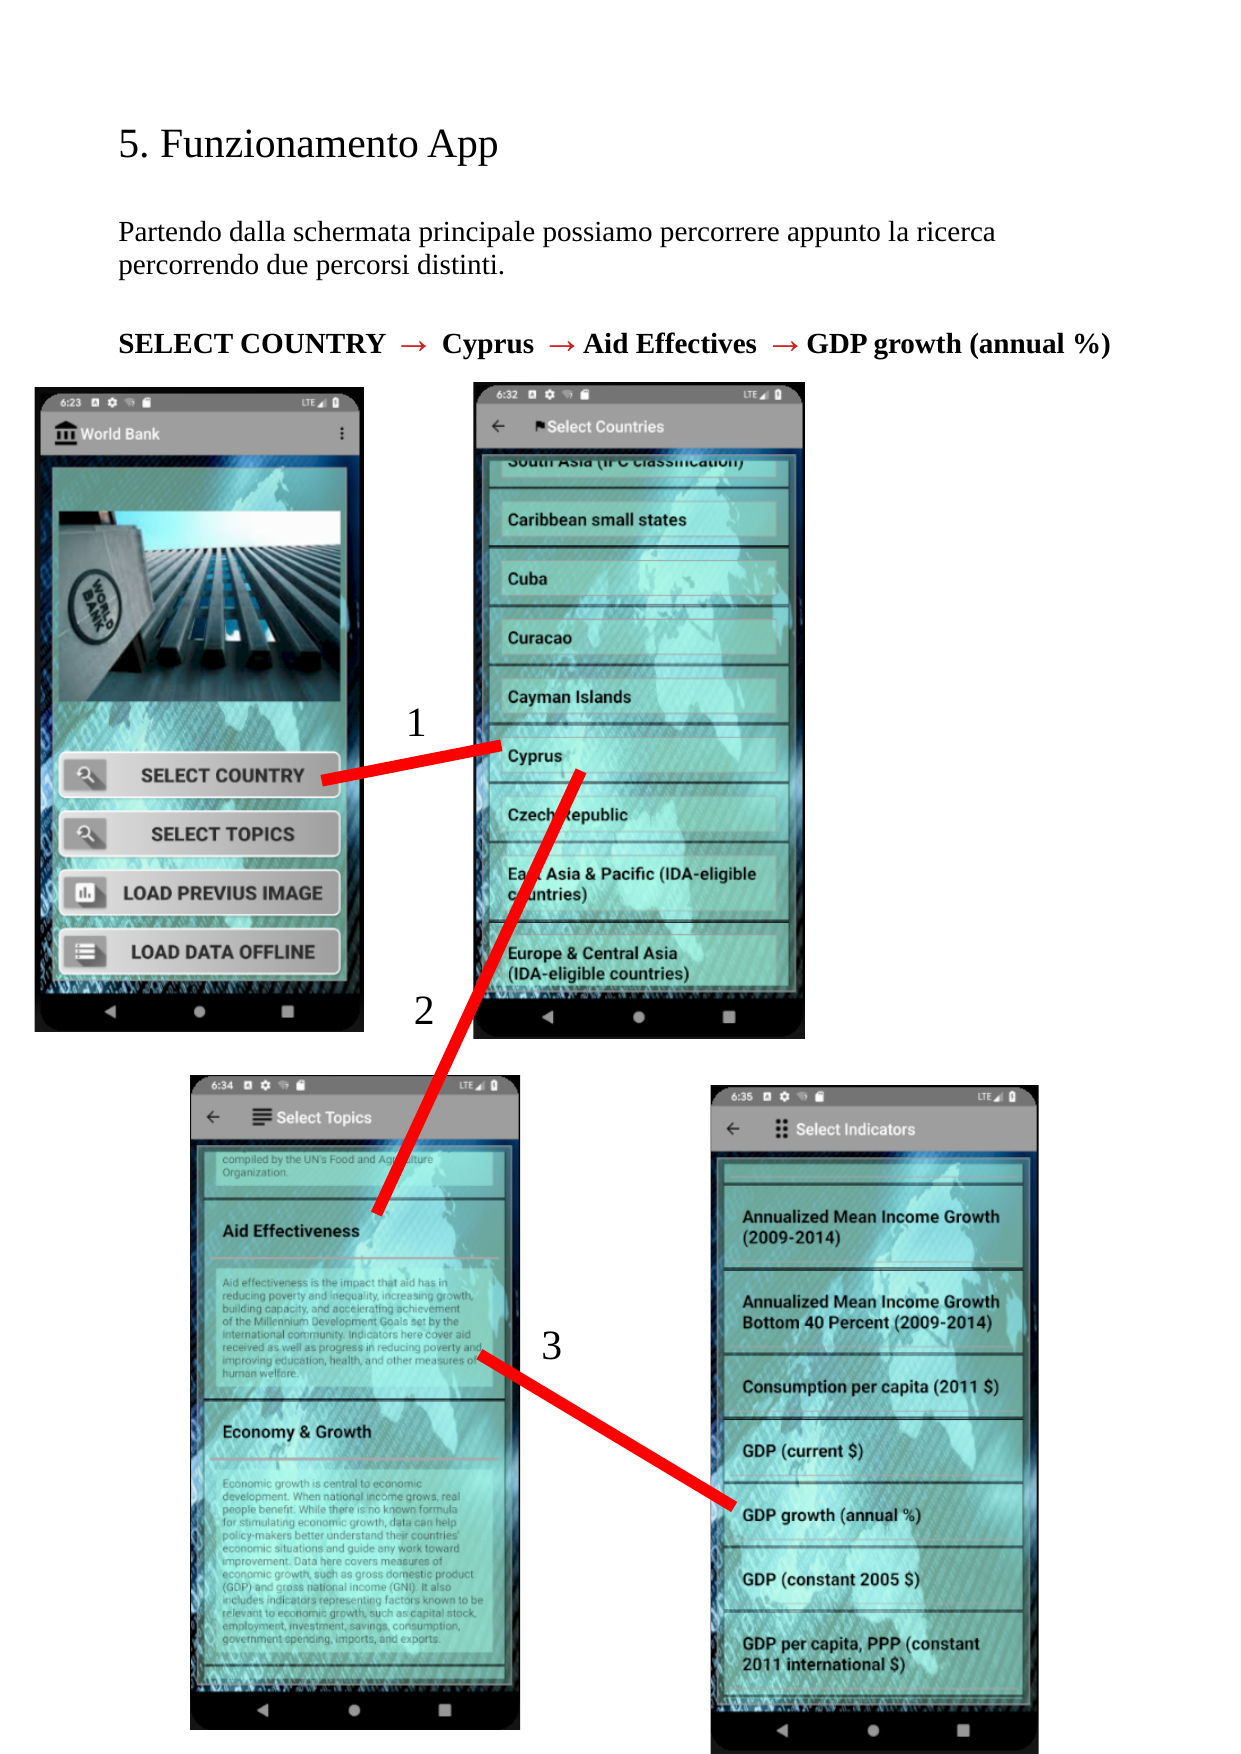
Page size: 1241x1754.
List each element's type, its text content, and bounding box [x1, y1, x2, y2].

text [118, 1321, 190, 1369]
text 5. Funzionamento App [118, 118, 1122, 166]
picture [710, 1085, 1039, 1754]
text Partendo dalla schermata principale possiamo percorrere appunto la ricerca percorrendo due percorsi distinti. [118, 214, 1122, 281]
text SELECT COUNTRY → Cyprus →Aid Effectives →GDP growth (annual %) [118, 314, 1122, 362]
picture [473, 382, 805, 1039]
picture [34, 387, 364, 1032]
text 3 [521, 1321, 710, 1369]
text [805, 698, 1122, 1033]
text 2 [118, 758, 473, 1033]
text [1039, 1321, 1122, 1369]
text 1 [364, 698, 473, 766]
picture [190, 1075, 521, 1730]
